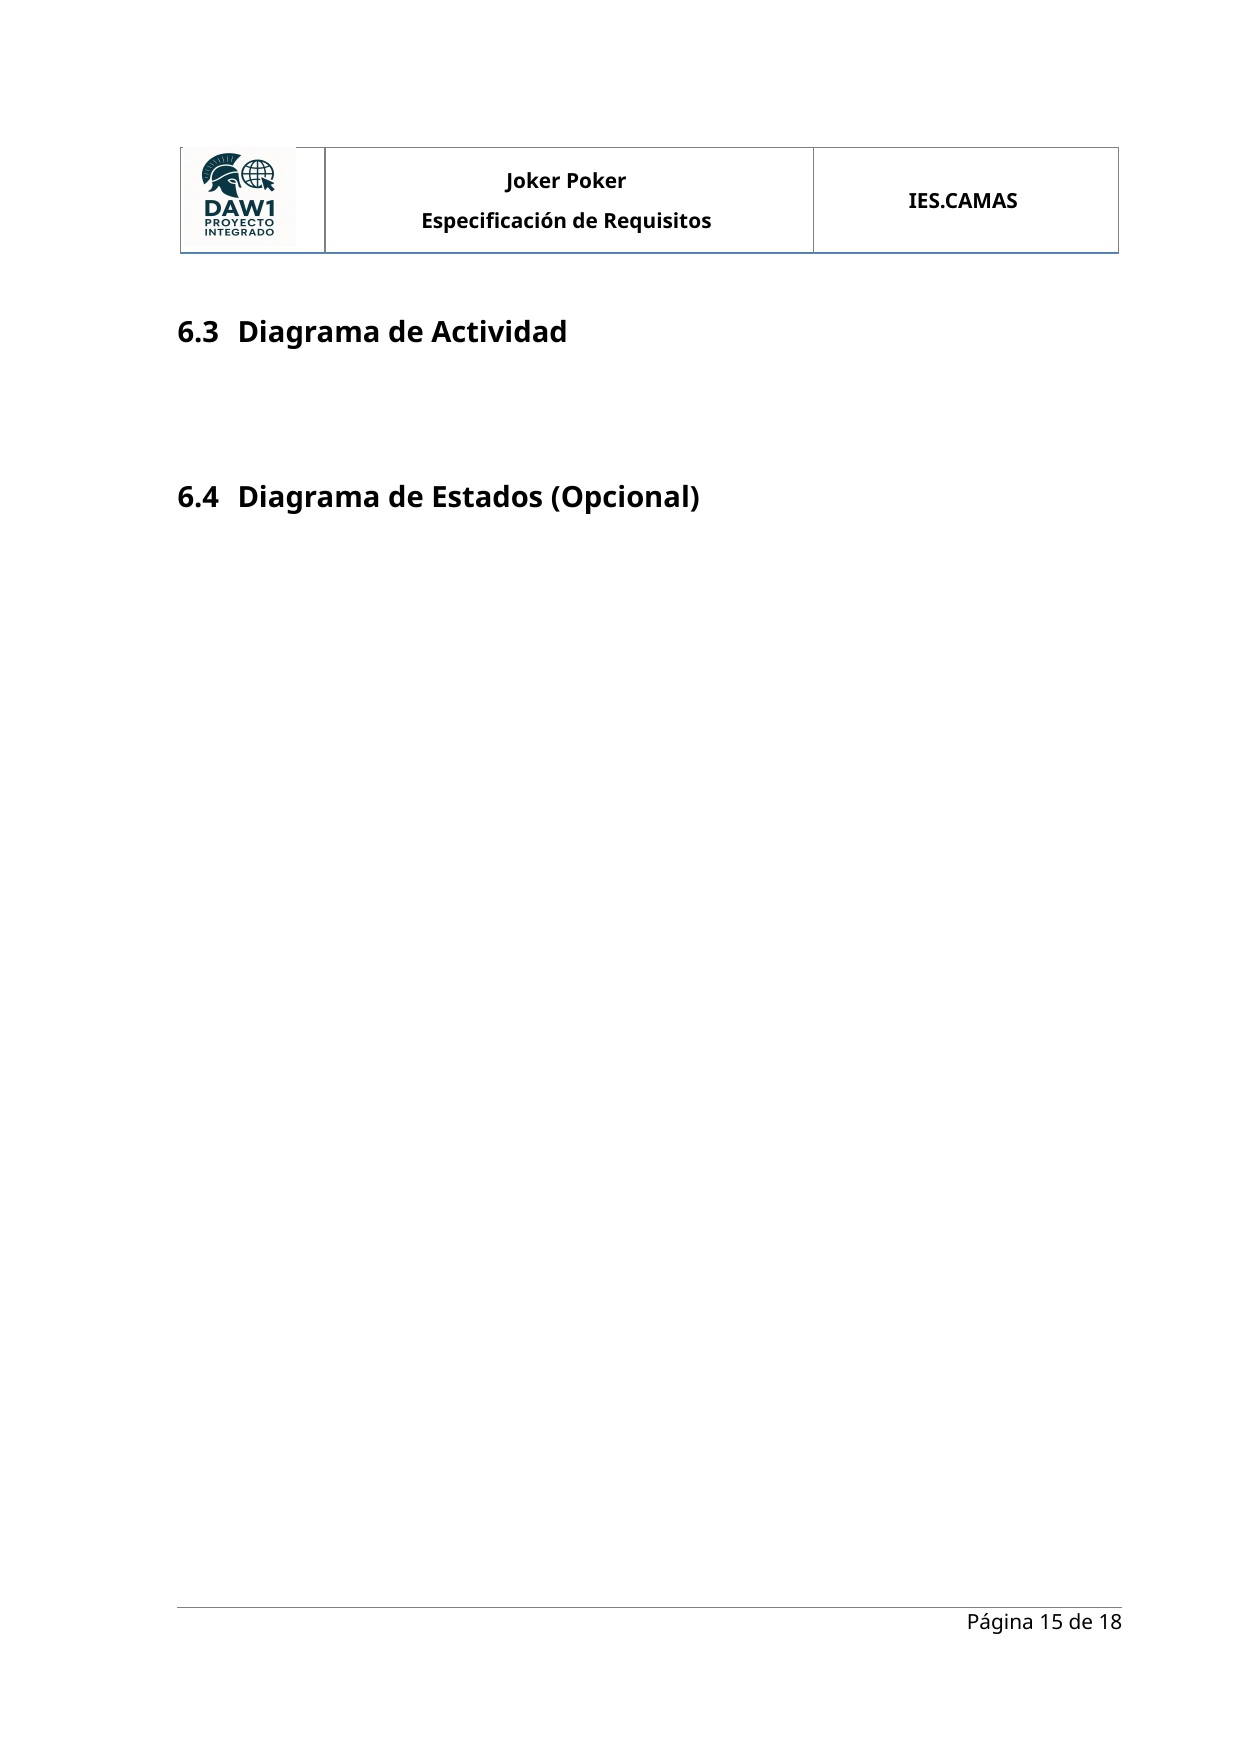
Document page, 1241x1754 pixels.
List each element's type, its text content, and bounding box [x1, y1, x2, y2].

picture [183, 147, 296, 246]
subtitle Diagrama de Estados (Opcional) [177, 476, 1122, 516]
subtitle Diagrama de Actividad [177, 311, 1122, 351]
